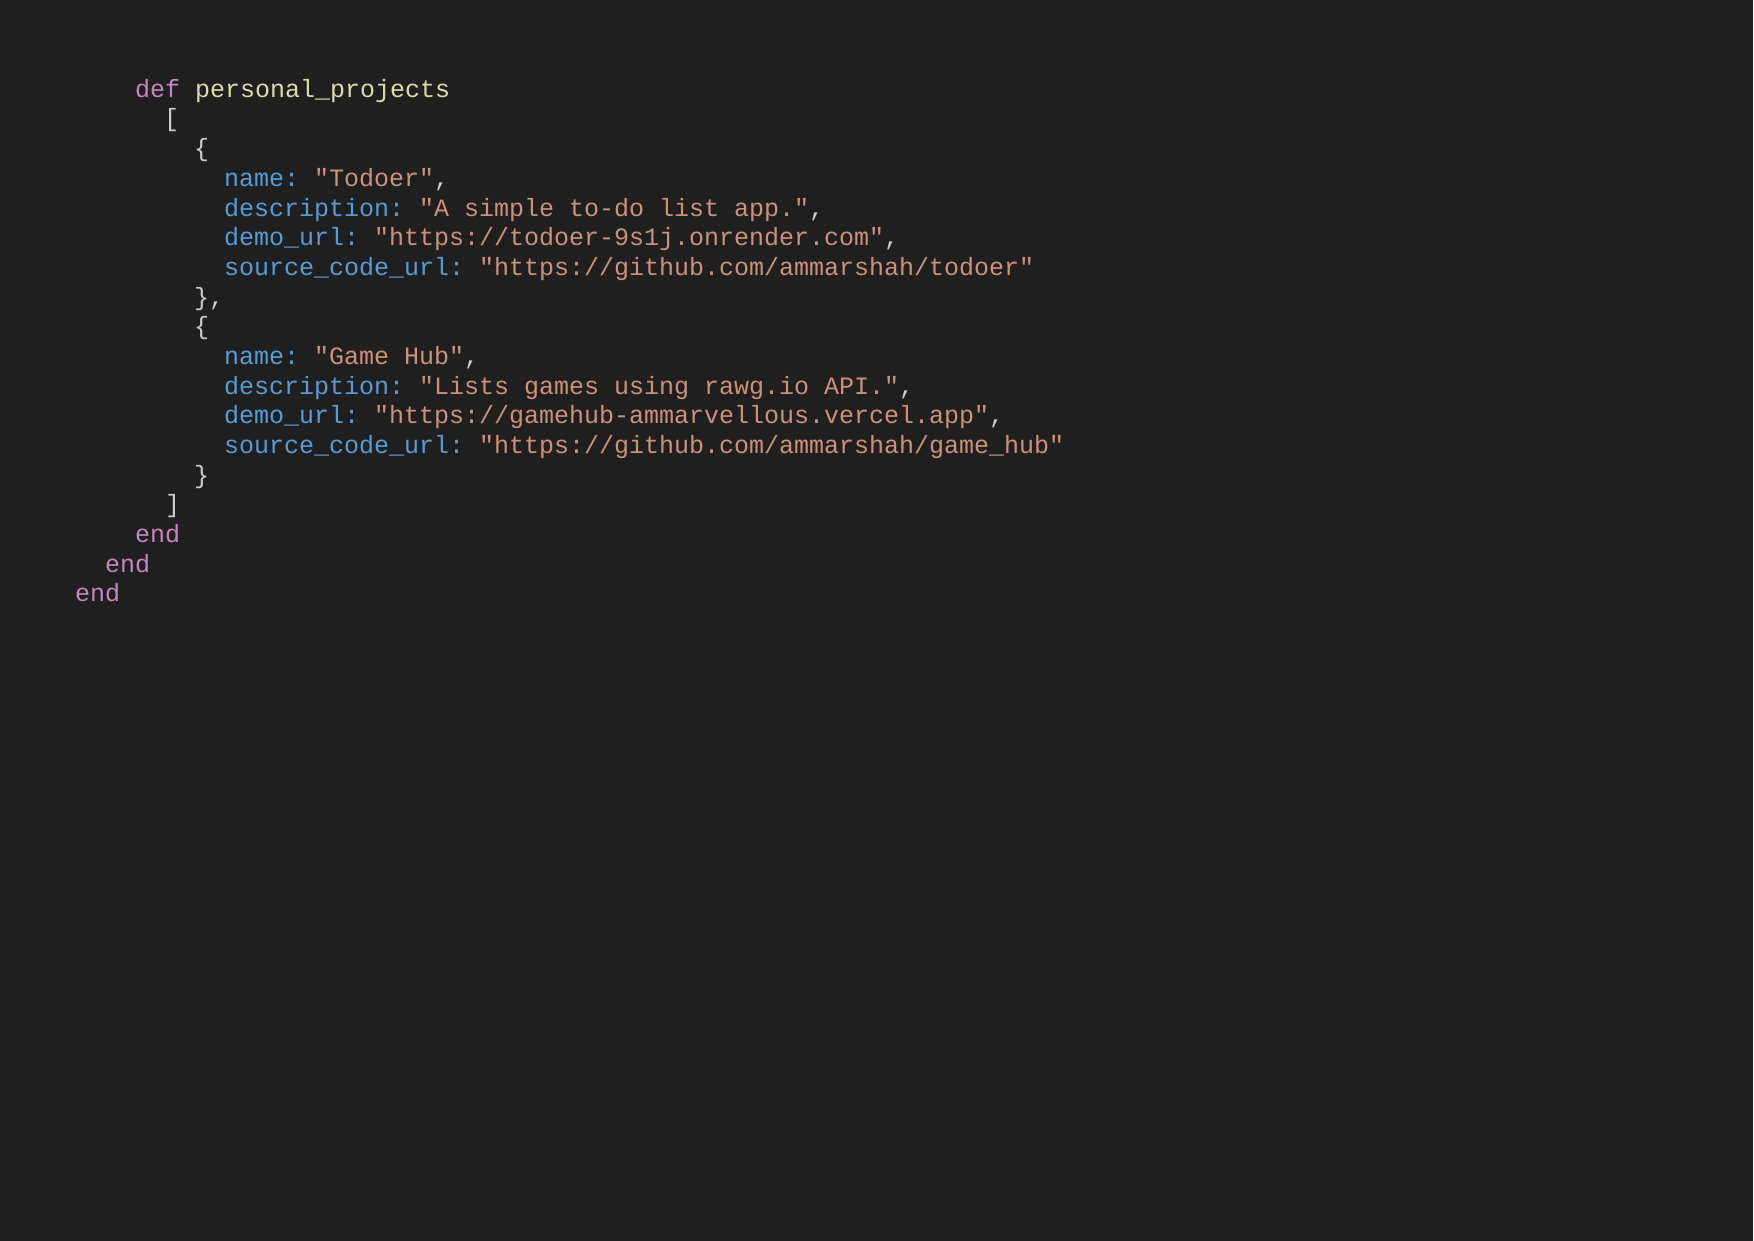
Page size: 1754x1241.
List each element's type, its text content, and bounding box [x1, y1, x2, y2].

text name: "Game Hub", [75, 342, 1678, 372]
text source_code_url: "https://github.com/ammarshah/todoer" [75, 253, 1678, 283]
text source_code_url: "https://github.com/ammarshah/game_hub" [75, 431, 1678, 461]
text [ [75, 105, 1678, 134]
text }, [75, 283, 1678, 312]
text } [75, 461, 1678, 491]
text demo_url: "https://gamehub-ammarvellous.vercel.app", [75, 402, 1678, 431]
text description: "Lists games using rawg.io API.", [75, 372, 1678, 402]
text { [75, 312, 1678, 342]
text description: "A simple to-do list app.", [75, 194, 1678, 223]
text def personal_projects [75, 75, 1678, 105]
text end [75, 550, 1678, 580]
text demo_url: "https://todoer-9s1j.onrender.com", [75, 223, 1678, 253]
text { [75, 134, 1678, 164]
text end [75, 520, 1678, 550]
text name: "Todoer", [75, 164, 1678, 194]
text end [75, 580, 1678, 609]
text ] [75, 491, 1678, 520]
